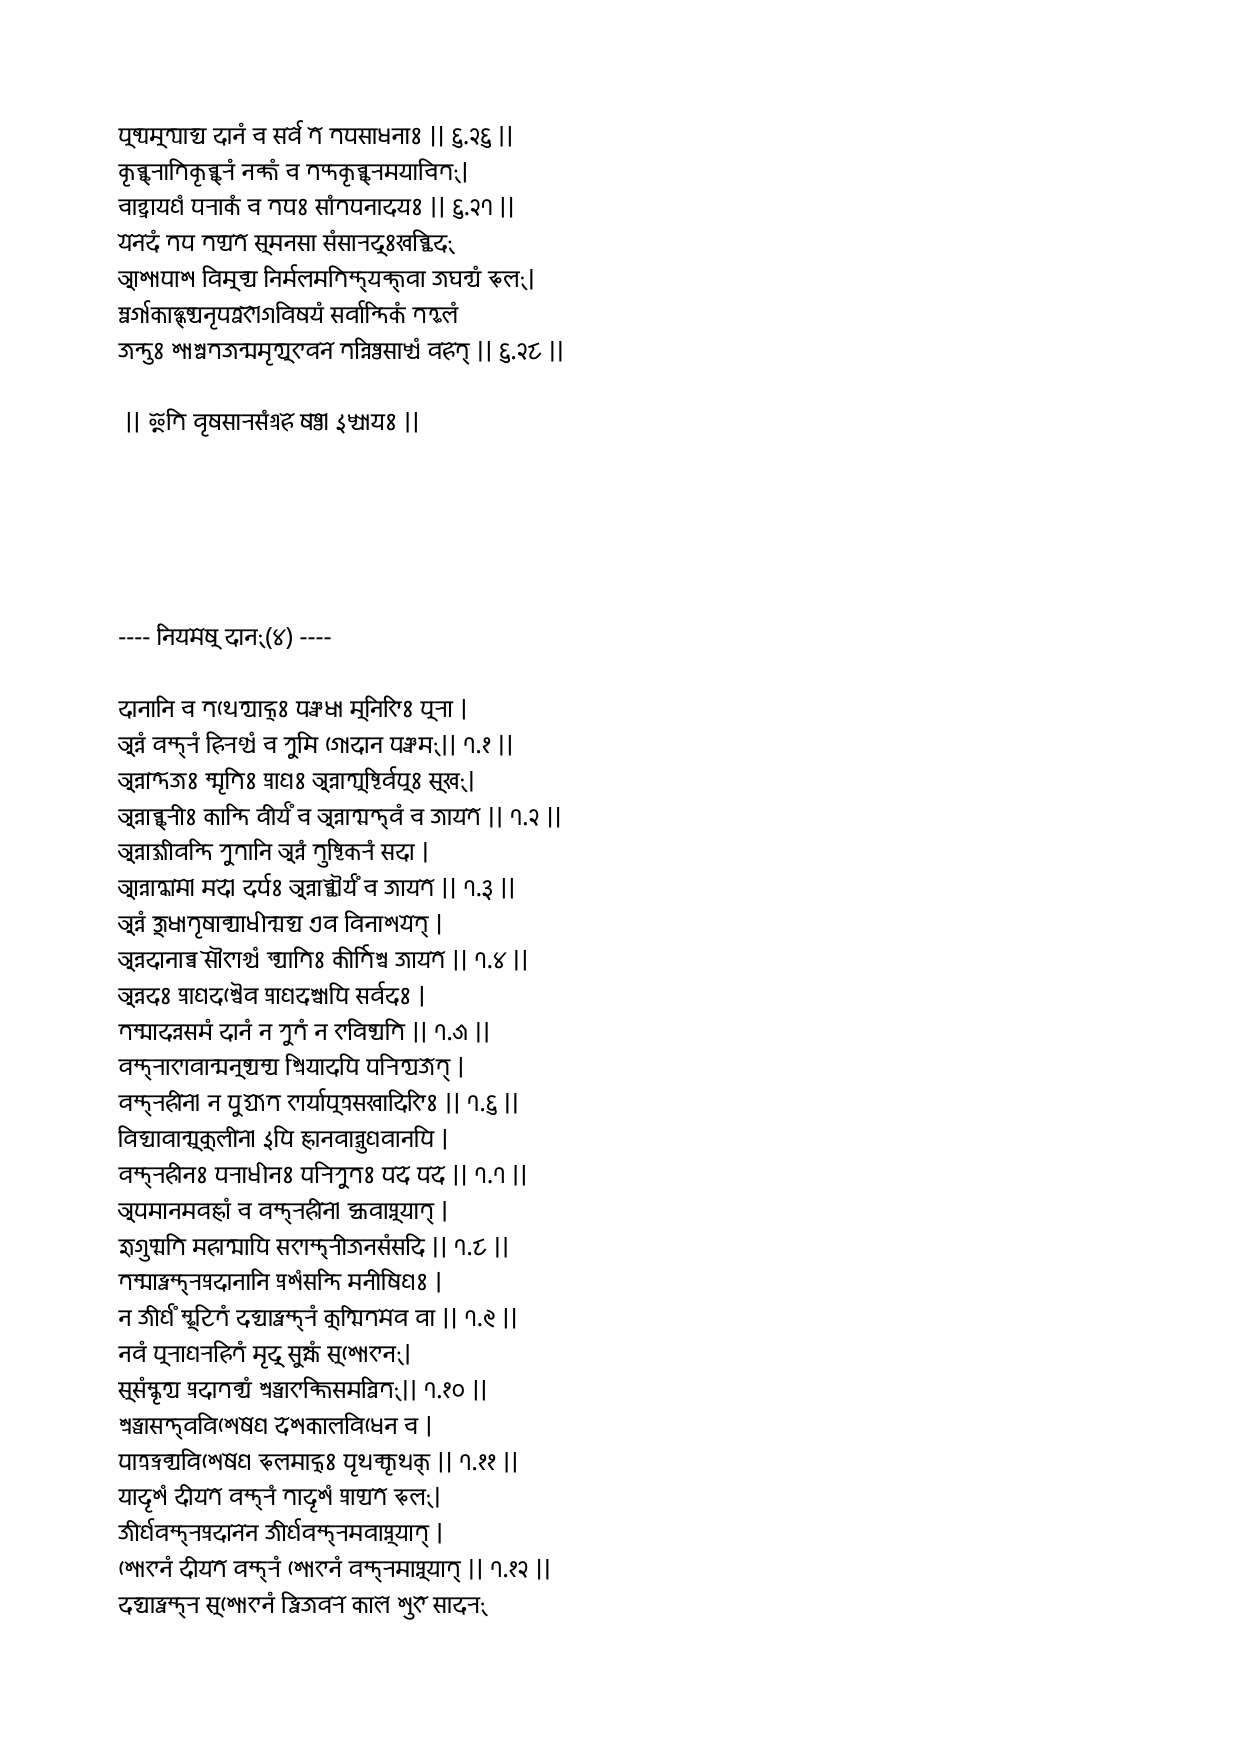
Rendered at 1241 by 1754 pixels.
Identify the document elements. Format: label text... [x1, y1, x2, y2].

text 𑐟𑐳𑑂𑐩𑐵𑐡𑑂𑐰𑐳𑑂𑐟𑑂𑐬𑐥𑑂𑐬𑐡𑐵𑐣𑐵𑐣𑐶 𑐥𑑂𑐬𑐱𑑄𑐳𑐣𑑂𑐟𑐶 𑐩𑐣𑐷𑐲𑐶𑐞𑑅 𑑋 [118, 1265, 1122, 1301]
text 𑐳𑑂𑐰𑐬𑑂𑐐𑐵𑐎𑐵𑐒𑑂𑐎𑑂𑐲𑑂𑐫𑐣𑐺𑐥𑐟𑑂𑐰𑐨𑑀𑐐𑐰𑐶𑐲𑐫𑑄 𑐳𑐬𑑂𑐰𑐵𑐣𑑂𑐟𑐶𑐎𑑄 𑐟𑐟𑑂𑐦𑐮𑑄 [118, 297, 1122, 333]
text 𑐀𑐣𑑂𑐣𑐵𑐔𑑂𑐕𑑂𑐬𑐷𑑅 𑐎𑐵𑐣𑑂𑐟𑐶 𑐰𑐷𑐬𑑂𑐫𑑄 𑐔 𑐀𑐣𑑂𑐣𑐵𑐟𑑂𑐳𑐟𑑂𑐟𑑂𑐰𑑄 𑐔 𑐖𑐵𑐫𑐟𑐾 𑑋𑑋 𑑗.𑑒 𑑋𑑋 [118, 799, 1122, 835]
text 𑐀𑐥𑐩𑐵𑐣𑐩𑐰𑐖𑑂𑐘𑐵𑑄 𑐔 𑐰𑐳𑑂𑐟𑑂𑐬𑐴𑐷𑐣𑑀 𑐴𑑂𑐫𑐰𑐵𑐥𑑂𑐣𑐸𑐫𑐵𑐟𑑂 𑑋 [118, 1193, 1122, 1229]
text 𑐟𑐳𑑂𑐩𑐵𑐡𑐣𑑂𑐣𑐳𑐩𑑄 𑐡𑐵𑐣𑑄 𑐣 𑐨𑐹𑐟𑑄 𑐣 𑐨𑐰𑐶𑐲𑑂𑐫𑐟𑐶 𑑋𑑋 𑑗.𑑕 𑑋𑑋 [118, 1014, 1122, 1050]
text 𑐖𑐣𑑂𑐟𑐸𑑅 𑐱𑐵𑐱𑑂𑐰𑐟𑐖𑐣𑑂𑐩𑐩𑐺𑐟𑑂𑐫𑐸𑐨𑐰𑐣𑐾 𑐟𑐣𑑂𑐣𑐶𑐲𑑂𑐛𑐳𑐵𑐢𑑂𑐫𑑄 𑐰𑐴𑐾𑐟𑑂 𑑋𑑋 𑑖.𑑒𑑘 𑑋𑑋 [118, 333, 1122, 369]
text 𑐥𑐸𑐲𑑂𑐥𑐩𑐸𑐟𑑂𑐥𑐵𑐡𑑂𑐫 𑐡𑐵𑐣𑑄 𑐔 𑐳𑐬𑑂𑐰𑐾 𑐟𑐾 𑐟𑐥𑐳𑐵𑐢𑐣𑐵𑑅 𑑋𑑋 𑑖.𑑒𑑖 𑑋𑑋 [118, 118, 1122, 154]
text 𑐱𑑀𑐨𑐣𑑄 𑐡𑐷𑐫𑐟𑐾 𑐰𑐳𑑂𑐟𑑂𑐬𑑄 𑐱𑑀𑐨𑐣𑑄 𑐰𑐳𑑂𑐟𑑂𑐬𑐩𑐵𑐥𑑂𑐣𑐸𑐫𑐵𑐟𑑂 𑑋𑑋 𑑗.𑑑𑑒 𑑋𑑋 [118, 1551, 1122, 1587]
text 𑐣 𑐖𑐷𑐬𑑂𑐞𑑄 𑐳𑑂𑐦𑐸𑐚𑐶𑐟𑑄 𑐡𑐡𑑂𑐫𑐵𑐡𑑂𑐰𑐳𑑂𑐟𑑂𑐬𑑄 𑐎𑐸𑐟𑑂𑐳𑐶𑐟𑐩𑐾𑐰 𑐰𑐵 𑑋𑑋 𑑗.𑑙 𑑋𑑋 [118, 1301, 1122, 1336]
text 𑐖𑐷𑐬𑑂𑐞𑐰𑐳𑑂𑐟𑑂𑐬𑐥𑑂𑐬𑐡𑐵𑐣𑐾𑐣 𑐖𑐷𑐬𑑂𑐞𑐰𑐳𑑂𑐟𑑂𑐬𑐩𑐰𑐵𑐥𑑂𑐣𑐸𑐫𑐵𑐟𑑂 𑑋 [118, 1516, 1122, 1551]
text 𑐀𑐣𑑂𑐣𑐡𑐵𑐣𑐵𑐔𑑂𑐔 𑐳𑑁𑐨𑐵𑐐𑑂𑐫𑑄 𑐏𑑂𑐫𑐵𑐟𑐶𑑅 𑐎𑐷𑐬𑑂𑐟𑐶𑐱𑑂𑐔 𑐖𑐵𑐫𑐟𑐾 𑑋𑑋 𑑗.𑑔 𑑋𑑋 [118, 942, 1122, 978]
text 𑐥𑐵𑐟𑑂𑐬𑐡𑑂𑐬𑐰𑑂𑐫𑐰𑐶𑐱𑐾𑐲𑐾𑐞 𑐦𑐮𑐩𑐵𑐴𑐸𑑅 𑐥𑐺𑐠𑐎𑑂𑐥𑐺𑐠𑐎𑑂 𑑋𑑋 𑑗.𑑑𑑑 𑑋𑑋 [118, 1444, 1122, 1480]
text 𑐰𑐶𑐡𑑂𑐫𑐵𑐰𑐵𑐣𑑂𑐳𑐸𑐎𑐸𑐮𑐷𑐣𑑀 𑑇𑐥𑐶 𑐖𑑂𑐘𑐵𑐣𑐰𑐵𑐣𑑂𑐐𑐸𑐞𑐰𑐵𑐣𑐥𑐶 𑑋 [118, 1121, 1122, 1157]
text 𑐳𑐸𑐳𑑄𑐳𑑂𑐎𑐺𑐟𑑂𑐫 𑐥𑑂𑐬𑐡𑐵𑐟𑐰𑑂𑐫𑑄 𑐱𑑂𑐬𑐡𑑂𑐢𑐵𑐨𑐎𑑂𑐟𑐶𑐳𑐩𑐣𑑂𑐰𑐶𑐟𑑈𑑋𑑋 𑑗.𑑑𑑐 𑑋𑑋 [118, 1372, 1122, 1408]
text 𑐫𑐾𑐣𑐾𑐡𑑄 𑐟𑐥 𑐟𑐥𑑂𑐫𑐟𑐾 𑐳𑐸𑐩𑐣𑐳𑐵 𑐳𑑄𑐳𑐵𑐬𑐡𑐸𑑅𑐏𑐔𑑂𑐕𑐶𑐡𑑈 [118, 226, 1122, 261]
text 𑐎𑐺𑐔𑑂𑐕𑑂𑐬𑐵𑐟𑐶𑐎𑐺𑐔𑑂𑐕𑑂𑐬𑑄 𑐣𑐎𑑂𑐟𑑄 𑐔 𑐟𑐥𑑂𑐟𑐎𑐺𑐔𑑂𑐕𑑂𑐬𑐩𑐫𑐵𑐔𑐶𑐟𑑈𑑋 [118, 154, 1122, 190]
text 𑑋𑑋 𑐂𑐟𑐶 𑐰𑐺𑐲𑐳𑐵𑐬𑐳𑑄𑐐𑑂𑐬𑐴𑐾 𑐲𑐲𑑂𑐛𑑀 𑑇𑐢𑑂𑐫𑐵𑐫𑑅 𑑋𑑋 [118, 405, 1122, 441]
text 𑐡𑐵𑐣𑐵𑐣𑐶 𑐔 𑐟𑐠𑐾𑐟𑑂𑐫𑐵𑐴𑐸𑑅 𑐥𑐘𑑂𑐔𑐢𑐵 𑐩𑐸𑐣𑐶𑐨𑐶𑑅 𑐥𑐸𑐬𑐵 𑑋 [118, 691, 1122, 727]
text 𑐰𑐳𑑂𑐟𑑂𑐬𑐵𑐨𑐵𑐰𑐵𑐣𑑂𑐩𑐣𑐸𑐲𑑂𑐫𑐳𑑂𑐫 𑐱𑑂𑐬𑐶𑐫𑐵𑐡𑐥𑐶 𑐥𑐬𑐶𑐟𑑂𑐫𑐖𑐾𑐟𑑂 𑑋 [118, 1050, 1122, 1086]
text 𑐁𑐱𑐵𑐥𑐵𑐱 𑐰𑐶𑐩𑐸𑐔𑑂𑐫 𑐣𑐶𑐬𑑂𑐩𑐮𑐩𑐟𑐶𑐳𑑂𑐟𑑂𑐫𑐎𑑂𑐟𑑂𑐰𑐵 𑐖𑐑𑐣𑑂𑐫𑑄 𑐦𑐮𑑈𑑋 [118, 261, 1122, 297]
text 𑐀𑐣𑑂𑐣𑐡𑑅 𑐥𑑂𑐬𑐵𑐞𑐡𑐱𑑂𑐔𑐿𑐰 𑐥𑑂𑐬𑐵𑐞𑐡𑐱𑑂𑐔𑐵𑐥𑐶 𑐳𑐬𑑂𑐰𑐡𑑅 𑑋 [118, 978, 1122, 1014]
text 𑐀𑐣𑑂𑐣𑑄 𑐰𑐳𑑂𑐟𑑂𑐬𑑄 𑐴𑐶𑐬𑐞𑑂𑐫𑑄 𑐔 𑐨𑐹𑐩𑐶 𑐐𑑀𑐡𑐵𑐣 𑐥𑐘𑑂𑐔𑐩𑑈𑑋𑑋 𑑗.𑑑 𑑋𑑋 [118, 727, 1122, 763]
text 𑐱𑑂𑐬𑐡𑑂𑐢𑐵𑐳𑐟𑑂𑐟𑑂𑐰𑐰𑐶𑐱𑐾𑐲𑐾𑐞 𑐡𑐾𑐱𑐎𑐵𑐮𑐰𑐶𑐢𑐾𑐣 𑐔 𑑋 [118, 1408, 1122, 1444]
text 𑐰𑐳𑑂𑐟𑑂𑐬𑐴𑐷𑐣𑑀 𑐣 𑐥𑐹𑐖𑑂𑐫𑐾𑐟 𑐨𑐵𑐬𑑂𑐫𑐵𑐥𑐸𑐟𑑂𑐬𑐳𑐏𑐵𑐡𑐶𑐨𑐶𑑅 𑑋𑑋 𑑗.𑑖 𑑋𑑋 [118, 1086, 1122, 1121]
text 𑐰𑐳𑑂𑐟𑑂𑐬𑐴𑐷𑐣𑑅 𑐥𑐬𑐵𑐢𑐷𑐣𑑅 𑐥𑐬𑐶𑐨𑐹𑐟𑑅 𑐥𑐡𑐾 𑐥𑐡𑐾 𑑋𑑋 𑑗.𑑗 𑑋𑑋 [118, 1157, 1122, 1193]
text 𑐖𑐸𑐐𑐸𑐥𑑂𑐳𑐟𑐶 𑐩𑐴𑐵𑐟𑑂𑐩𑐵𑐥𑐶 𑐳𑐨𑐵𑐳𑑂𑐟𑑂𑐬𑐷𑐖𑐣𑐳𑑄𑐳𑐡𑐶 𑑋𑑋 𑑗.𑑘 𑑋𑑋 [118, 1229, 1122, 1265]
text ---- 𑐣𑐶𑐫𑐩𑐾𑐲𑐸 𑐡𑐵𑐣𑑈(𑑔) ---- [118, 620, 1122, 656]
text 𑐀𑐣𑑂𑐣𑐵𑐟𑑂𑐟𑐾𑐖𑑅 𑐳𑑂𑐩𑐺𑐟𑐶𑑅 𑐥𑑂𑐬𑐵𑐞𑑅 𑐀𑐣𑑂𑐣𑐵𑐟𑑂𑐥𑐸𑐲𑑂𑐚𑐶𑐬𑑂𑐰𑐥𑐸𑑅 𑐳𑐸𑐏𑑈𑑋 [118, 763, 1122, 799]
text 𑐀𑐣𑑂𑐣𑐵𑐖𑑂𑐖𑐷𑐰𑐣𑑂𑐟𑐶 𑐨𑐹𑐟𑐵𑐣𑐶 𑐀𑐣𑑂𑐣𑑄 𑐟𑐸𑐲𑑂𑐚𑐶𑐎𑐬𑑄 𑐳𑐡𑐵 𑑋 [118, 835, 1122, 871]
text 𑐣𑐰𑑄 𑐥𑐸𑐬𑐵𑐞𑐬𑐴𑐶𑐟𑑄 𑐩𑐺𑐡𑐸 𑐳𑐹𑐎𑑂𑐲𑑂𑐩𑑄 𑐳𑐸𑐱𑑀𑐨𑐣𑑈𑑋 [118, 1336, 1122, 1372]
text 𑐡𑐡𑑂𑐫𑐵𑐡𑑂𑐰𑐳𑑂𑐟𑑂𑐬 𑐳𑐸𑐱𑑀𑐨𑐣𑑄 𑐡𑑂𑐰𑐶𑐖𑐰𑐬𑐾 𑐎𑐵𑐮𑐾 𑐱𑐸𑐨𑐾 𑐳𑐵𑐡𑐬𑑈 [118, 1587, 1122, 1623]
text 𑐫𑐵𑐡𑐺𑐱𑑄 𑐡𑐷𑐫𑐟𑐾 𑐰𑐳𑑂𑐟𑑂𑐬𑑄 𑐟𑐵𑐡𑐺𑐱𑑄 𑐥𑑂𑐬𑐵𑐥𑑂𑐫𑐟𑐾 𑐦𑐮𑑈𑑋 [118, 1480, 1122, 1516]
text 𑐔𑐵𑐣𑑂𑐡𑑂𑐬𑐵𑐫𑐞𑑄 𑐥𑐬𑐵𑐎𑑄 𑐔 𑐟𑐥𑑅 𑐳𑐵𑑄𑐟𑐥𑐣𑐵𑐡𑐫𑑅 𑑋𑑋 𑑖.𑑒𑑗 𑑋𑑋 [118, 190, 1122, 226]
text 𑐁𑐣𑑂𑐣𑐵𑐟𑑂𑐎𑐵𑐩𑑀 𑐩𑐡𑑀 𑐡𑐬𑑂𑐥𑑅 𑐀𑐣𑑂𑐣𑐵𑐔𑑂𑐕𑑁𑐬𑑂𑐫𑑄 𑐔 𑐖𑐵𑐫𑐟𑐾 𑑋𑑋 𑑗.𑑓 𑑋𑑋 [118, 871, 1122, 906]
text 𑐀𑐣𑑂𑐣𑑄 𑐎𑑂𑐲𑐸𑐢𑐵𑐟𑐺𑐲𑐵𑐰𑑂𑐫𑐵𑐢𑐷𑐣𑑂𑐳𑐡𑑂𑐫 𑐊𑐰 𑐰𑐶𑐣𑐵𑐱𑐫𑐾𑐟𑑂 𑑋 [118, 906, 1122, 942]
